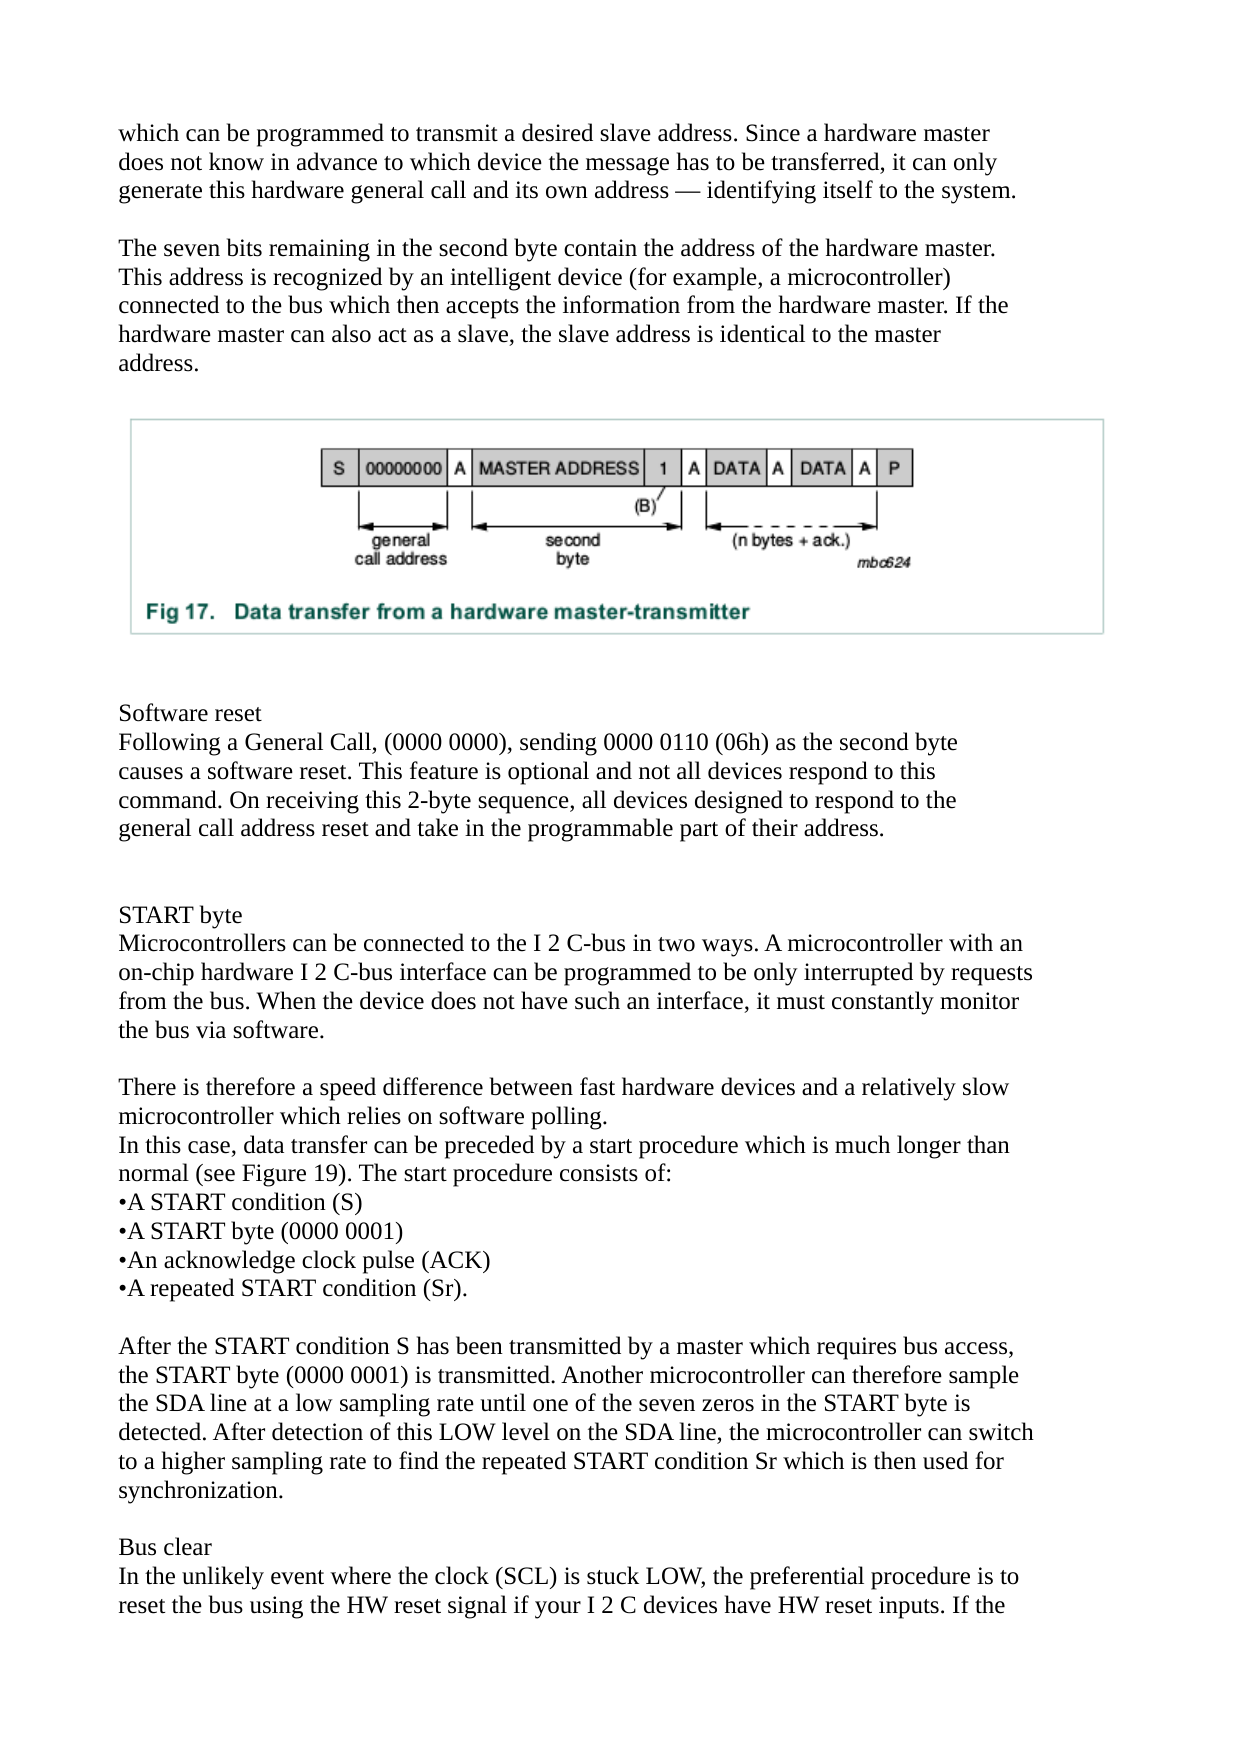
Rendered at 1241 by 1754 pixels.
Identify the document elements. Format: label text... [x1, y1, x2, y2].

text the SDA line at a low sampling rate until one of the seven zeros in the START byte is [118, 1388, 1122, 1417]
text •A START byte (0000 0001) [118, 1216, 1122, 1245]
text Bus clear [118, 1532, 1122, 1561]
text from the bus. When the device does not have such an interface, it must constantly monitor [118, 986, 1122, 1015]
text Following a General Call, (0000 0000), sending 0000 0110 (06h) as the second byte [118, 727, 1122, 756]
text causes a software reset. This feature is optional and not all devices respond to this [118, 756, 1122, 785]
text to a higher sampling rate to find the repeated START condition Sr which is then used for [118, 1446, 1122, 1475]
text In the unlikely event where the clock (SCL) is stuck LOW, the preferential procedure is to [118, 1561, 1122, 1590]
text •An acknowledge clock pulse (ACK) [118, 1245, 1122, 1273]
text microcontroller which relies on software polling. [118, 1101, 1122, 1130]
text •A START condition (S) [118, 1187, 1122, 1216]
text the bus via software. [118, 1015, 1122, 1043]
text does not know in advance to which device the message has to be transferred, it can only [118, 147, 1122, 176]
picture [118, 405, 1123, 641]
text normal (see Figure 19). The start procedure consists of: [118, 1158, 1122, 1187]
text In this case, data transfer can be preceded by a start procedure which is much longer than [118, 1130, 1122, 1158]
text reset the bus using the HW reset signal if your I 2 C devices have HW reset inputs. If the [118, 1590, 1122, 1618]
text the START byte (0000 0001) is transmitted. Another microcontroller can therefore sample [118, 1360, 1122, 1388]
text synchronization. [118, 1475, 1122, 1503]
text which can be programmed to transmit a desired slave address. Since a hardware master [118, 118, 1122, 147]
text START byte [118, 900, 1122, 928]
text address. [118, 348, 1122, 377]
text After the START condition S has been transmitted by a master which requires bus access, [118, 1331, 1122, 1360]
text There is therefore a speed difference between fast hardware devices and a relatively slow [118, 1072, 1122, 1101]
text connected to the bus which then accepts the information from the hardware master. If the [118, 291, 1122, 319]
text Microcontrollers can be connected to the I 2 C-bus in two ways. A microcontroller with an [118, 928, 1122, 957]
text command. On receiving this 2-byte sequence, all devices designed to respond to the [118, 785, 1122, 813]
text hardware master can also act as a slave, the slave address is identical to the master [118, 319, 1122, 348]
text The seven bits remaining in the second byte contain the address of the hardware master. [118, 233, 1122, 262]
text detected. After detection of this LOW level on the SDA line, the microcontroller can switch [118, 1417, 1122, 1446]
text on-chip hardware I 2 C-bus interface can be programmed to be only interrupted by requests [118, 957, 1122, 986]
text This address is recognized by an intelligent device (for example, a microcontroller) [118, 262, 1122, 291]
text generate this hardware general call and its own address — identifying itself to the system. [118, 176, 1122, 204]
text •A repeated START condition (Sr). [118, 1273, 1122, 1302]
text Software reset [118, 698, 1122, 727]
text general call address reset and take in the programmable part of their address. [118, 813, 1122, 842]
